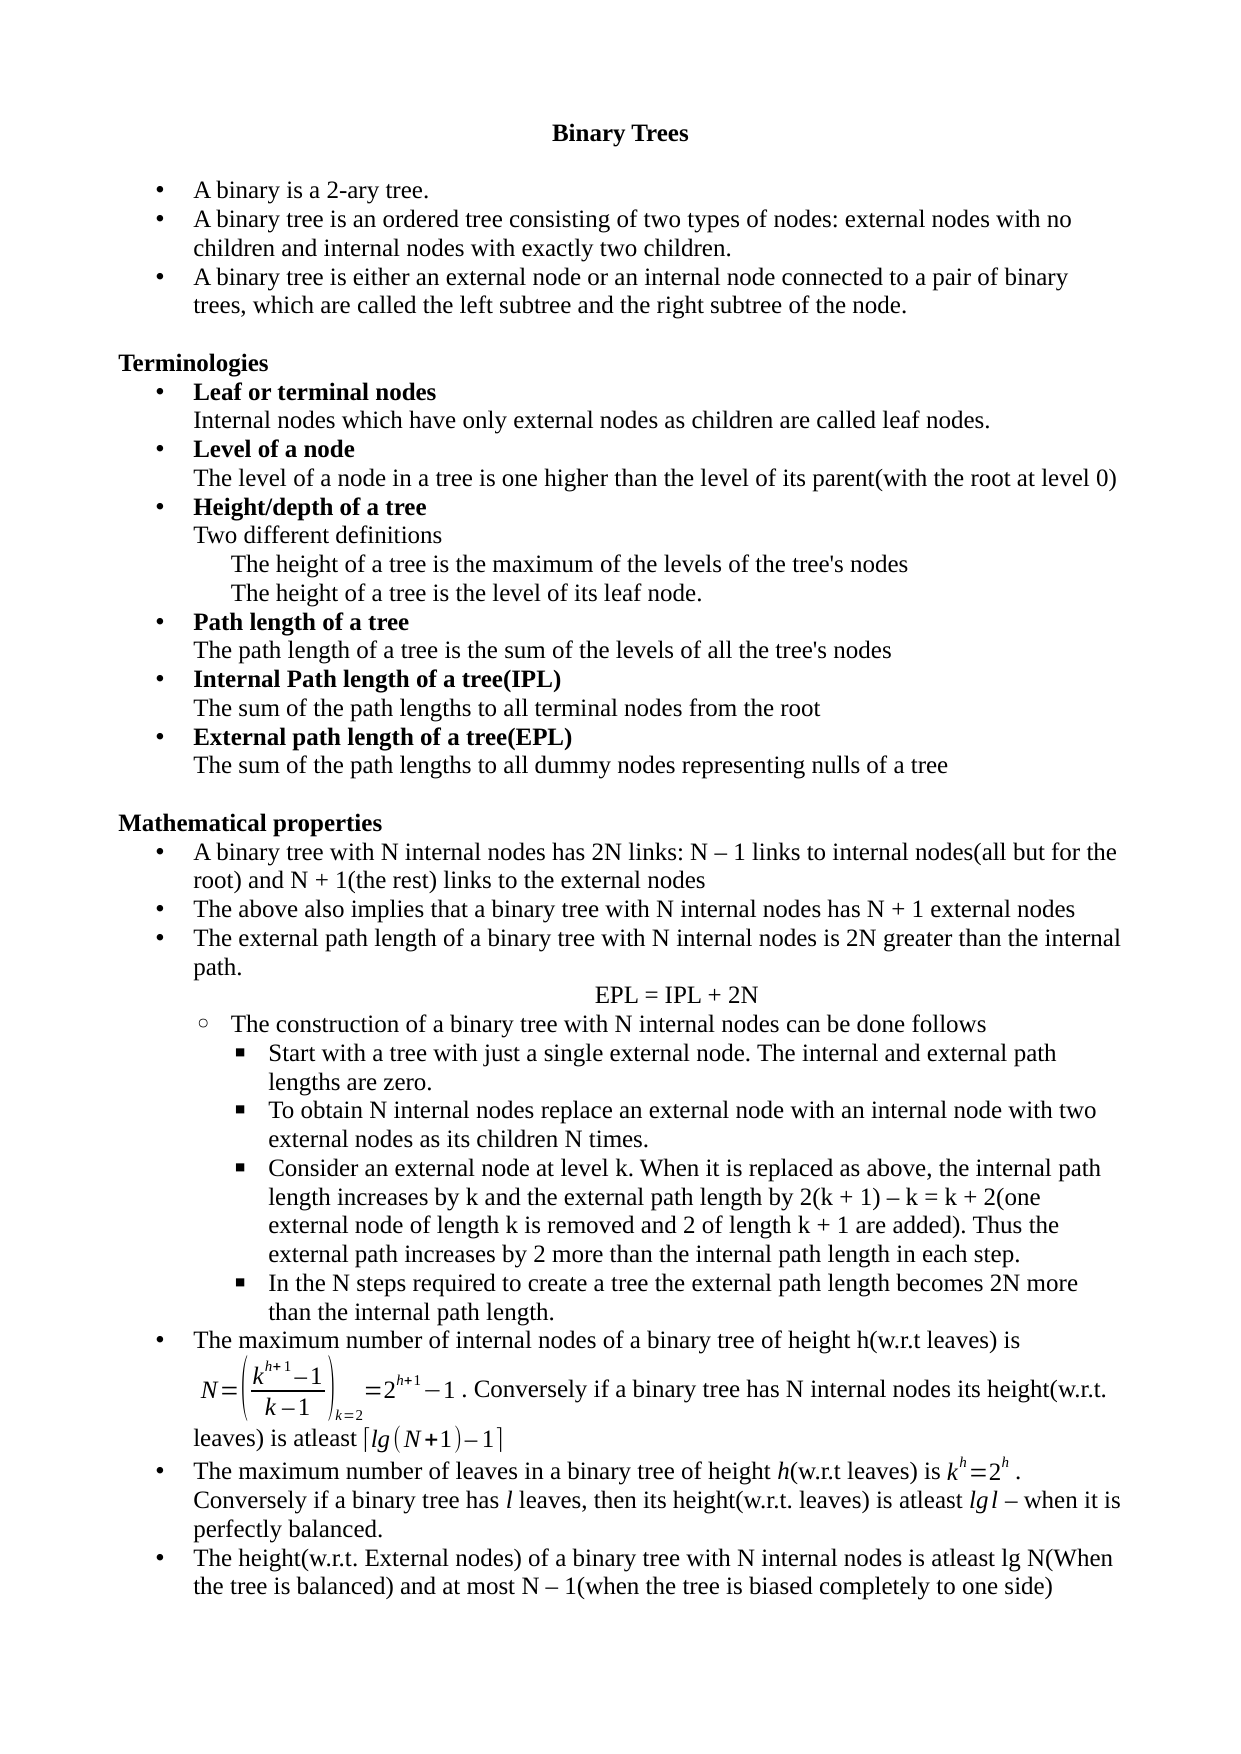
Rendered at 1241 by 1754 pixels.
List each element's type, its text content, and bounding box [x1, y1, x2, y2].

list Internal nodes which have only external nodes as children are called leaf nodes. [156, 406, 1122, 434]
list A binary tree is an ordered tree consisting of two types of nodes: external nodes with no children and internal nodes with exactly two children. [156, 204, 1122, 262]
list The above also implies that a binary tree with N internal nodes has N + 1 external nodes [156, 894, 1122, 923]
list Level of a node [156, 434, 1122, 463]
list Internal Path length of a tree(IPL) [156, 664, 1122, 693]
list In the N steps required to create a tree the external path length becomes 2N more than the internal path length. [231, 1268, 1122, 1326]
list The maximum number of leaves in a binary tree of height h(w.r.t leaves) is. Conversely if a binary tree has l leaves, then its height(w.r.t. leaves) is atleast– when it is perfectly balanced. [156, 1454, 1122, 1543]
list A binary tree with N internal nodes has 2N links: N – 1 links to internal nodes(all but for the root) and N + 1(the rest) links to the external nodes [156, 837, 1122, 894]
list EPL = IPL + 2N [193, 981, 1122, 1009]
list The construction of a binary tree with N internal nodes can be done follows [193, 1009, 1122, 1038]
list Path length of a tree [156, 607, 1122, 636]
list Two different definitions [156, 521, 1122, 549]
text Binary Trees [118, 118, 1122, 147]
text Terminologies [118, 348, 1122, 377]
list The sum of the path lengths to all dummy nodes representing nulls of a tree [156, 751, 1122, 779]
list Consider an external node at level k. When it is replaced as above, the internal path length increases by k and the external path length by 2(k + 1) – k = k + 2(one external node of length k is removed and 2 of length k + 1 are added). Thus the external path increases by 2 more than the internal path length in each step. [231, 1153, 1122, 1268]
list A binary is a 2-ary tree. [156, 176, 1122, 204]
list The height(w.r.t. External nodes) of a binary tree with N internal nodes is atleast lg N(When the tree is balanced) and at most N – 1(when the tree is biased completely to one side) [156, 1543, 1122, 1600]
list Height/depth of a tree [156, 492, 1122, 521]
list External path length of a tree(EPL) [156, 722, 1122, 751]
list The level of a node in a tree is one higher than the level of its parent(with the root at level 0) [156, 463, 1122, 492]
list The height of a tree is the level of its leaf node. [193, 578, 1122, 607]
list The path length of a tree is the sum of the levels of all the tree's nodes [156, 636, 1122, 664]
list To obtain N internal nodes replace an external node with an internal node with two external nodes as its children N times. [231, 1096, 1122, 1153]
list The maximum number of internal nodes of a binary tree of height h(w.r.t leaves) is . Conversely if a binary tree has N internal nodes its height(w.r.t. leaves) is atleast [156, 1326, 1122, 1454]
list The external path length of a binary tree with N internal nodes is 2N greater than the internal path. [156, 923, 1122, 981]
list A binary tree is either an external node or an internal node connected to a pair of binary trees, which are called the left subtree and the right subtree of the node. [156, 262, 1122, 319]
text Mathematical properties [118, 808, 1122, 837]
list The height of a tree is the maximum of the levels of the tree's nodes [193, 549, 1122, 578]
list Leaf or terminal nodes [156, 377, 1122, 406]
list The sum of the path lengths to all terminal nodes from the root [156, 693, 1122, 722]
list Start with a tree with just a single external node. The internal and external path lengths are zero. [231, 1038, 1122, 1096]
